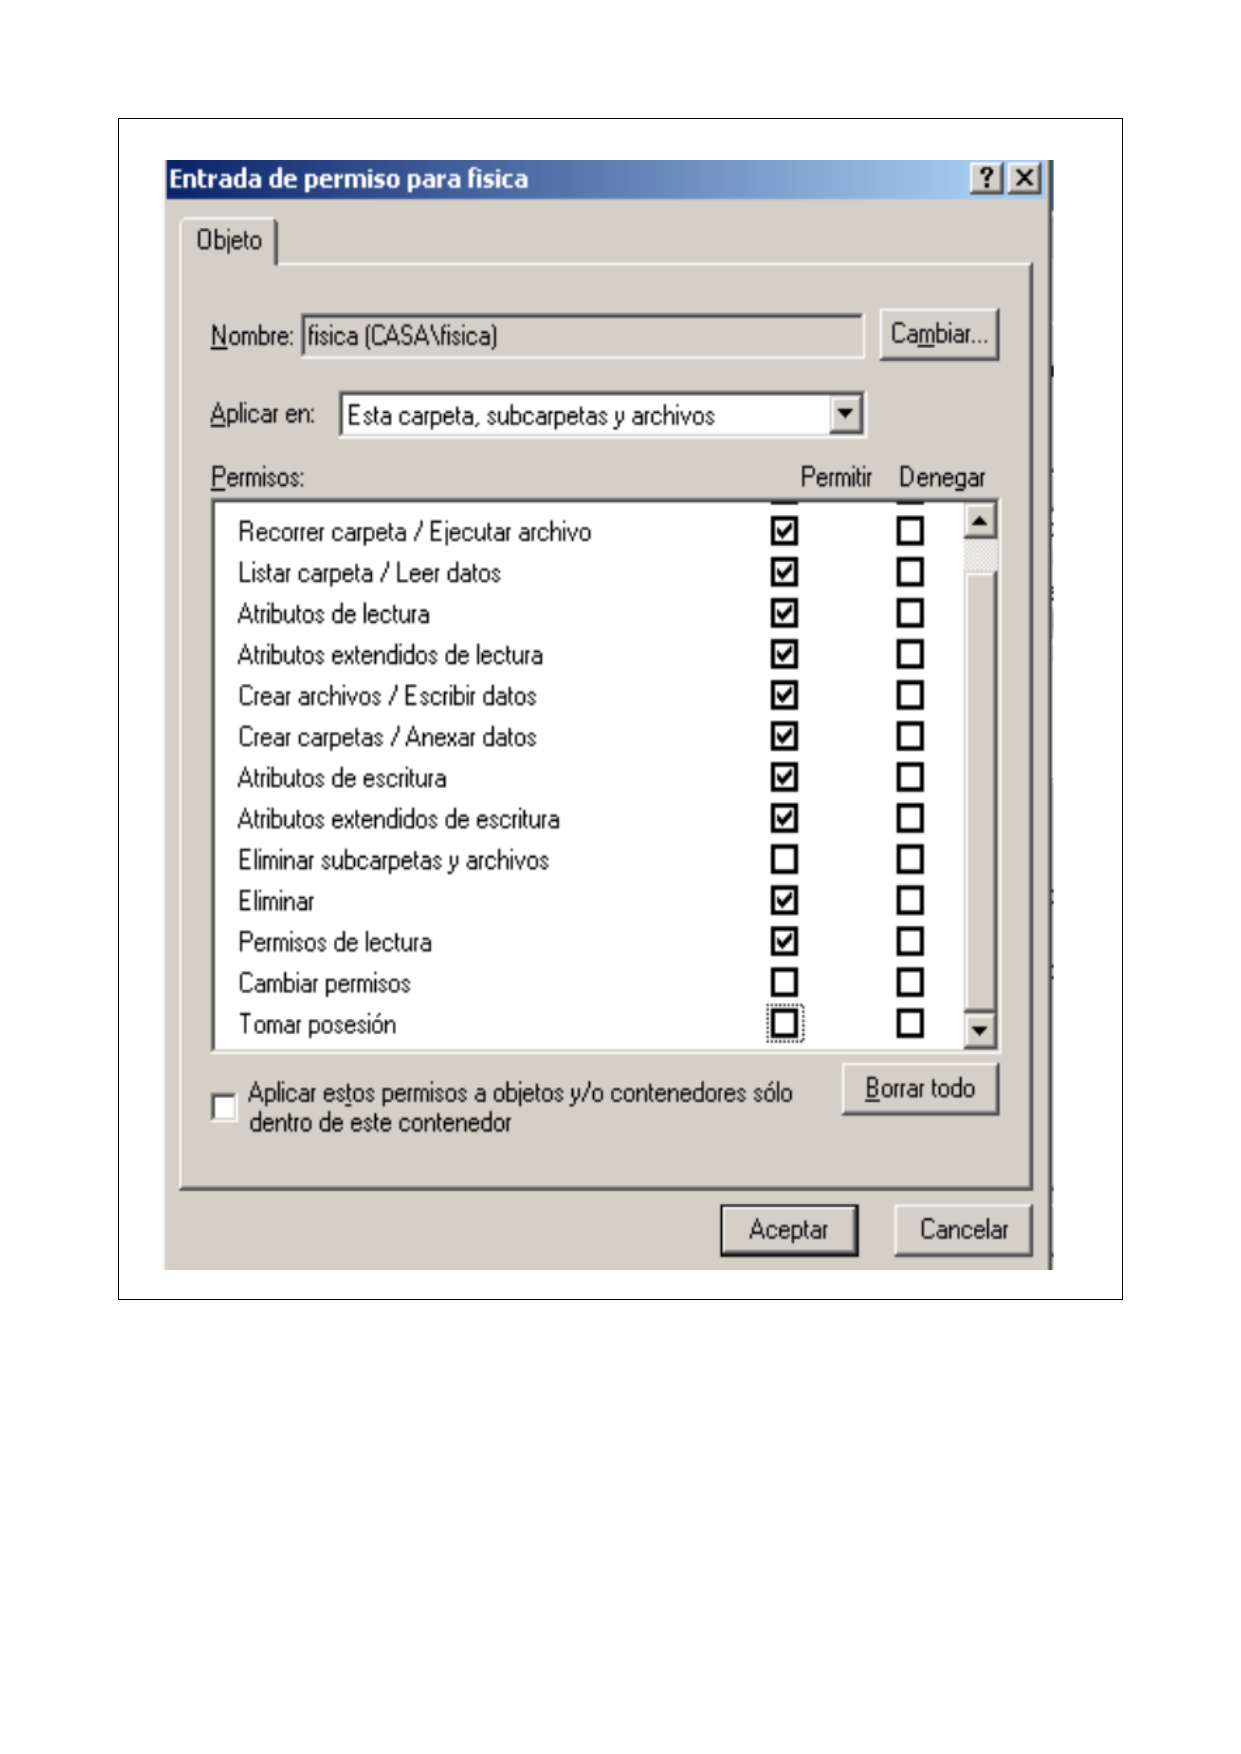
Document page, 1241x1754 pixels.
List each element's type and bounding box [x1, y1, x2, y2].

picture [162, 160, 1054, 1270]
table_cell [119, 119, 1122, 1299]
